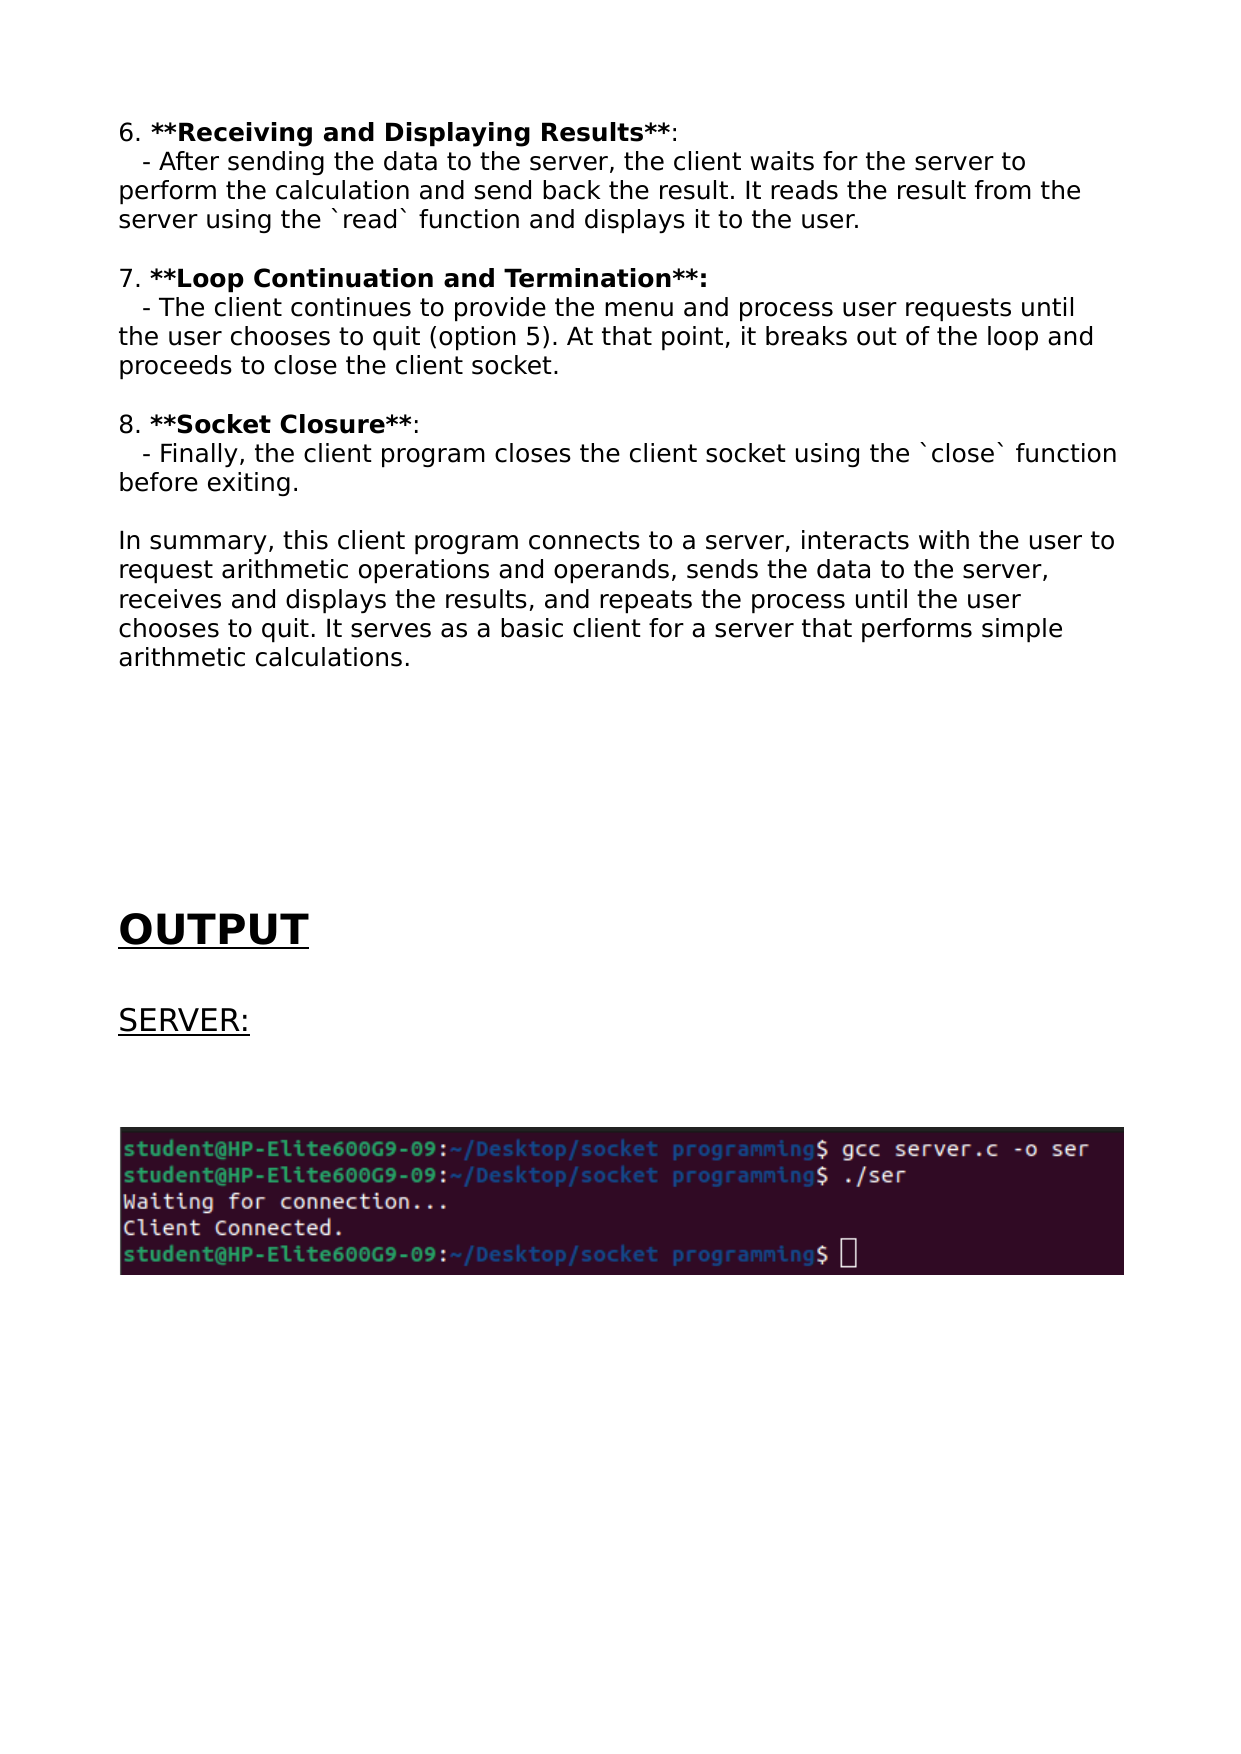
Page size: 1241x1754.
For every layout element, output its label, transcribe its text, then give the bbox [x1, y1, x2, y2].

text - The client continues to provide the menu and process user requests until the user chooses to quit (option 5). At that point, it breaks out of the loop and proceeds to close the client socket. [118, 293, 1122, 381]
text 6. **Receiving and Displaying Results**: [118, 118, 1122, 147]
text - After sending the data to the server, the client waits for the server to perform the calculation and send back the result. It reads the result from the server using the `read` function and displays it to the user. [118, 147, 1122, 235]
text In summary, this client program connects to a server, interacts with the user to request arithmetic operations and operands, sends the data to the server, receives and displays the results, and repeats the process until the user chooses to quit. It serves as a basic client for a server that performs simple arithmetic calculations. [118, 526, 1122, 672]
text SERVER: [118, 1003, 1122, 1039]
text - Finally, the client program closes the client socket using the `close` function before exiting. [118, 439, 1122, 497]
text 8. **Socket Closure**: [118, 410, 1122, 439]
text 7. **Loop Continuation and Termination**: [118, 264, 1122, 293]
picture [119, 1127, 1124, 1275]
text OUTPUT [118, 906, 1122, 954]
